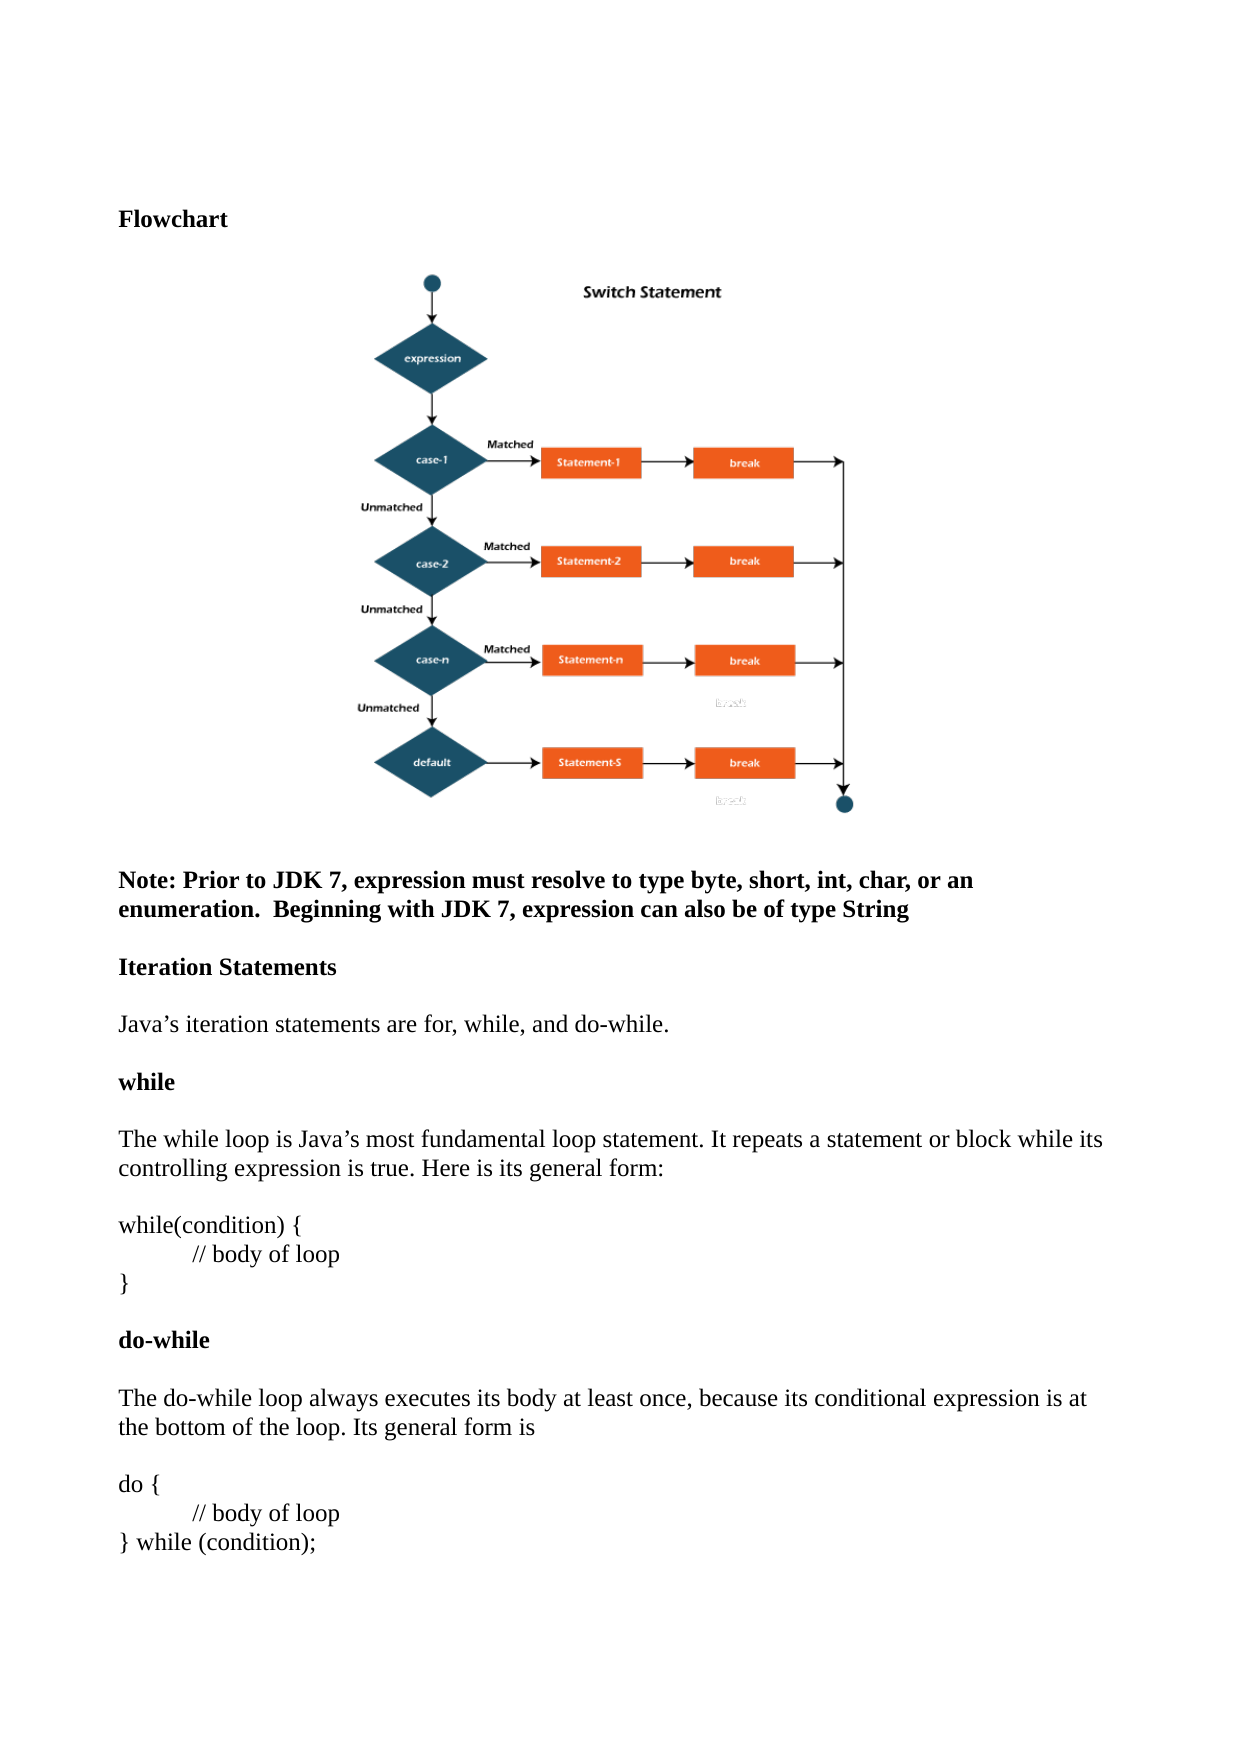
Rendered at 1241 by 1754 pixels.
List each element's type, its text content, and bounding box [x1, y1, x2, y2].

text Note: Prior to JDK 7, expression must resolve to type byte, short, int, char, or an enumeration. Beginning with JDK 7, expression can also be of type String [118, 866, 1122, 923]
text Java’s iteration statements are for, while, and do-while. [118, 1009, 1122, 1038]
picture [343, 261, 897, 835]
text // body of loop [118, 1498, 1122, 1527]
text The while loop is Java’s most fundamental loop statement. It repeats a statement or block while its controlling expression is true. Here is its general form: [118, 1124, 1122, 1182]
text } while (condition); [118, 1527, 1122, 1556]
text // body of loop [118, 1239, 1122, 1268]
text do-while [118, 1326, 1122, 1354]
text Iteration Statements [118, 952, 1122, 981]
text Flowchart [118, 204, 1122, 233]
text while(condition) { [118, 1211, 1122, 1239]
text do { [118, 1469, 1122, 1498]
text } [118, 1268, 1122, 1297]
text The do-while loop always executes its body at least once, because its conditional expression is at the bottom of the loop. Its general form is [118, 1383, 1122, 1441]
text while [118, 1067, 1122, 1096]
